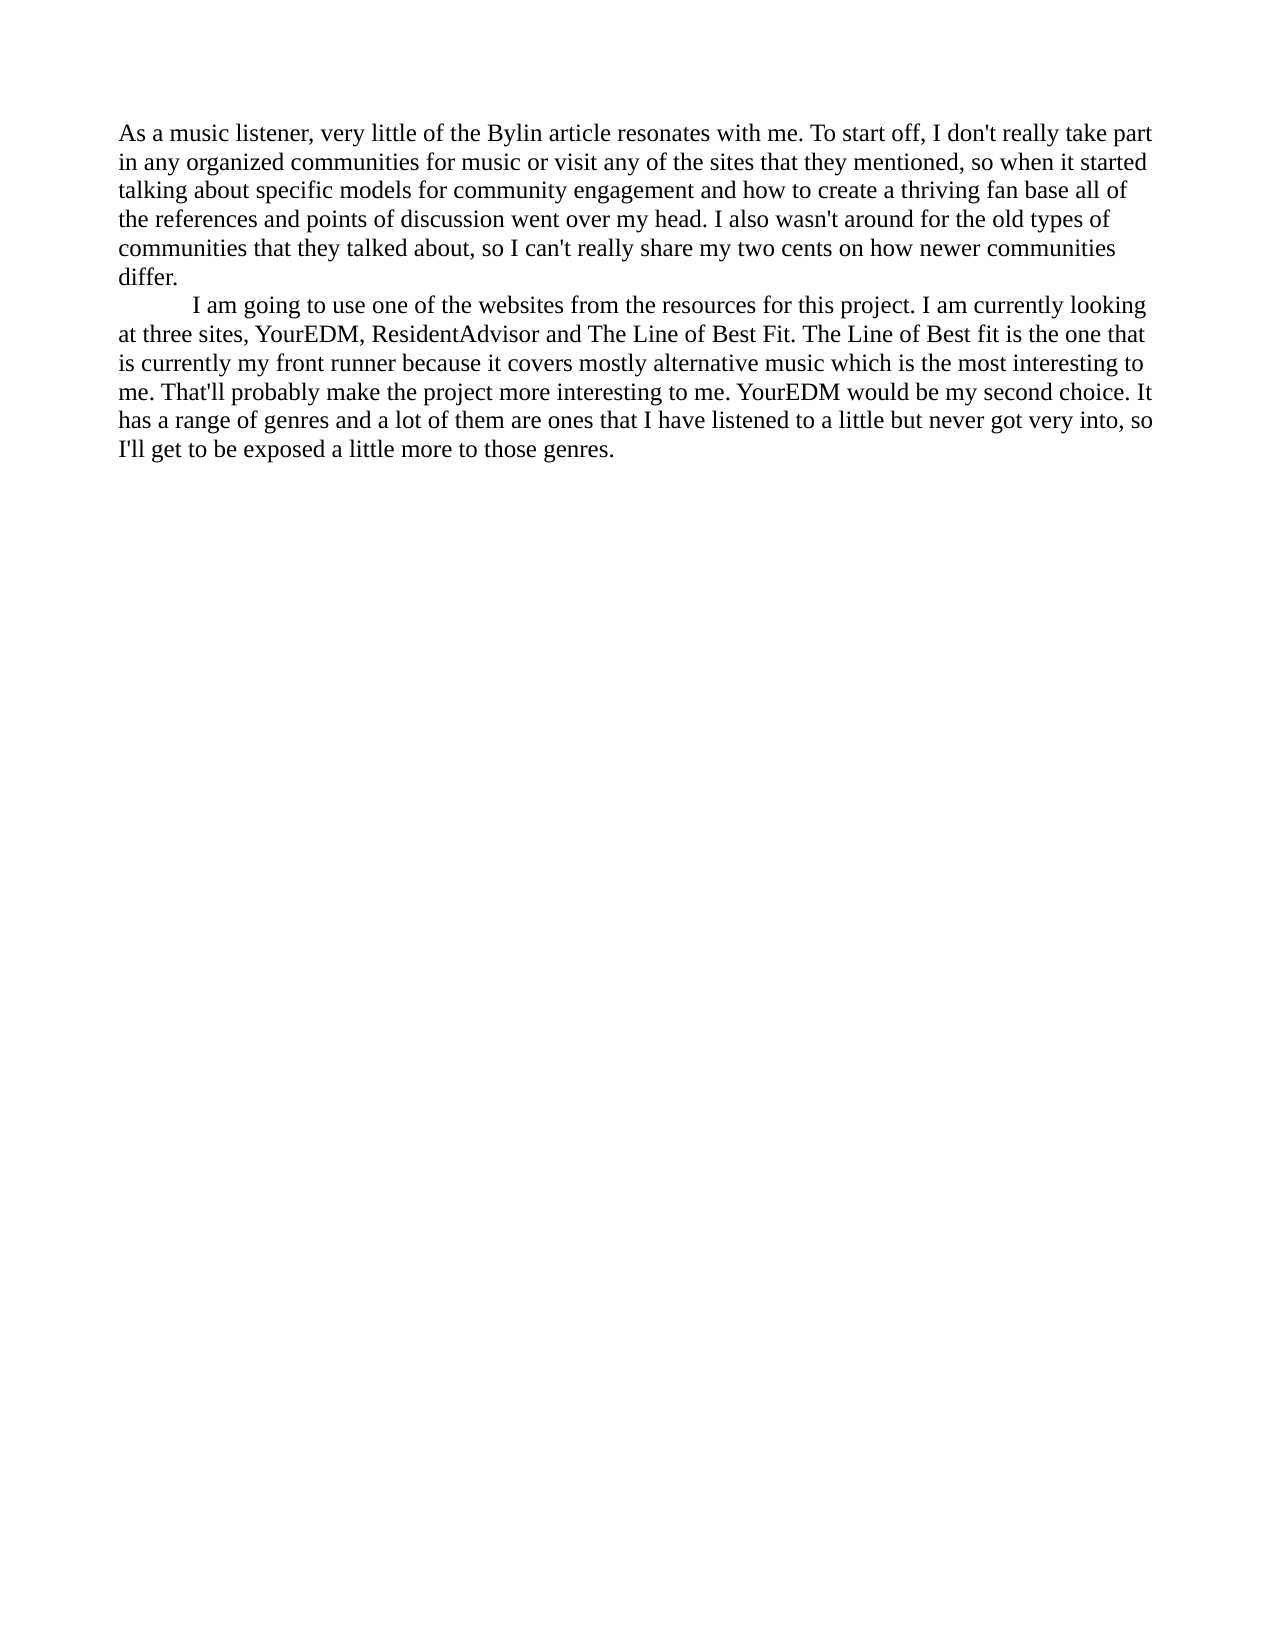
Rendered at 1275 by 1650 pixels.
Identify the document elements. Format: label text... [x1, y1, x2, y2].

text As a music listener, very little of the Bylin article resonates with me. To start off, I don't really take part in any organized communities for music or visit any of the sites that they mentioned, so when it started talking about specific models for community engagement and how to create a thriving fan base all of the references and points of discussion went over my head. I also wasn't around for the old types of communities that they talked about, so I can't really share my two cents on how newer communities differ. [118, 118, 1157, 291]
text I am going to use one of the websites from the resources for this project. I am currently looking at three sites, YourEDM, ResidentAdvisor and The Line of Best Fit. The Line of Best fit is the one that is currently my front runner because it covers mostly alternative music which is the most interesting to me. That'll probably make the project more interesting to me. YourEDM would be my second choice. It has a range of genres and a lot of them are ones that I have listened to a little but never got very into, so I'll get to be exposed a little more to those genres. [118, 291, 1157, 463]
